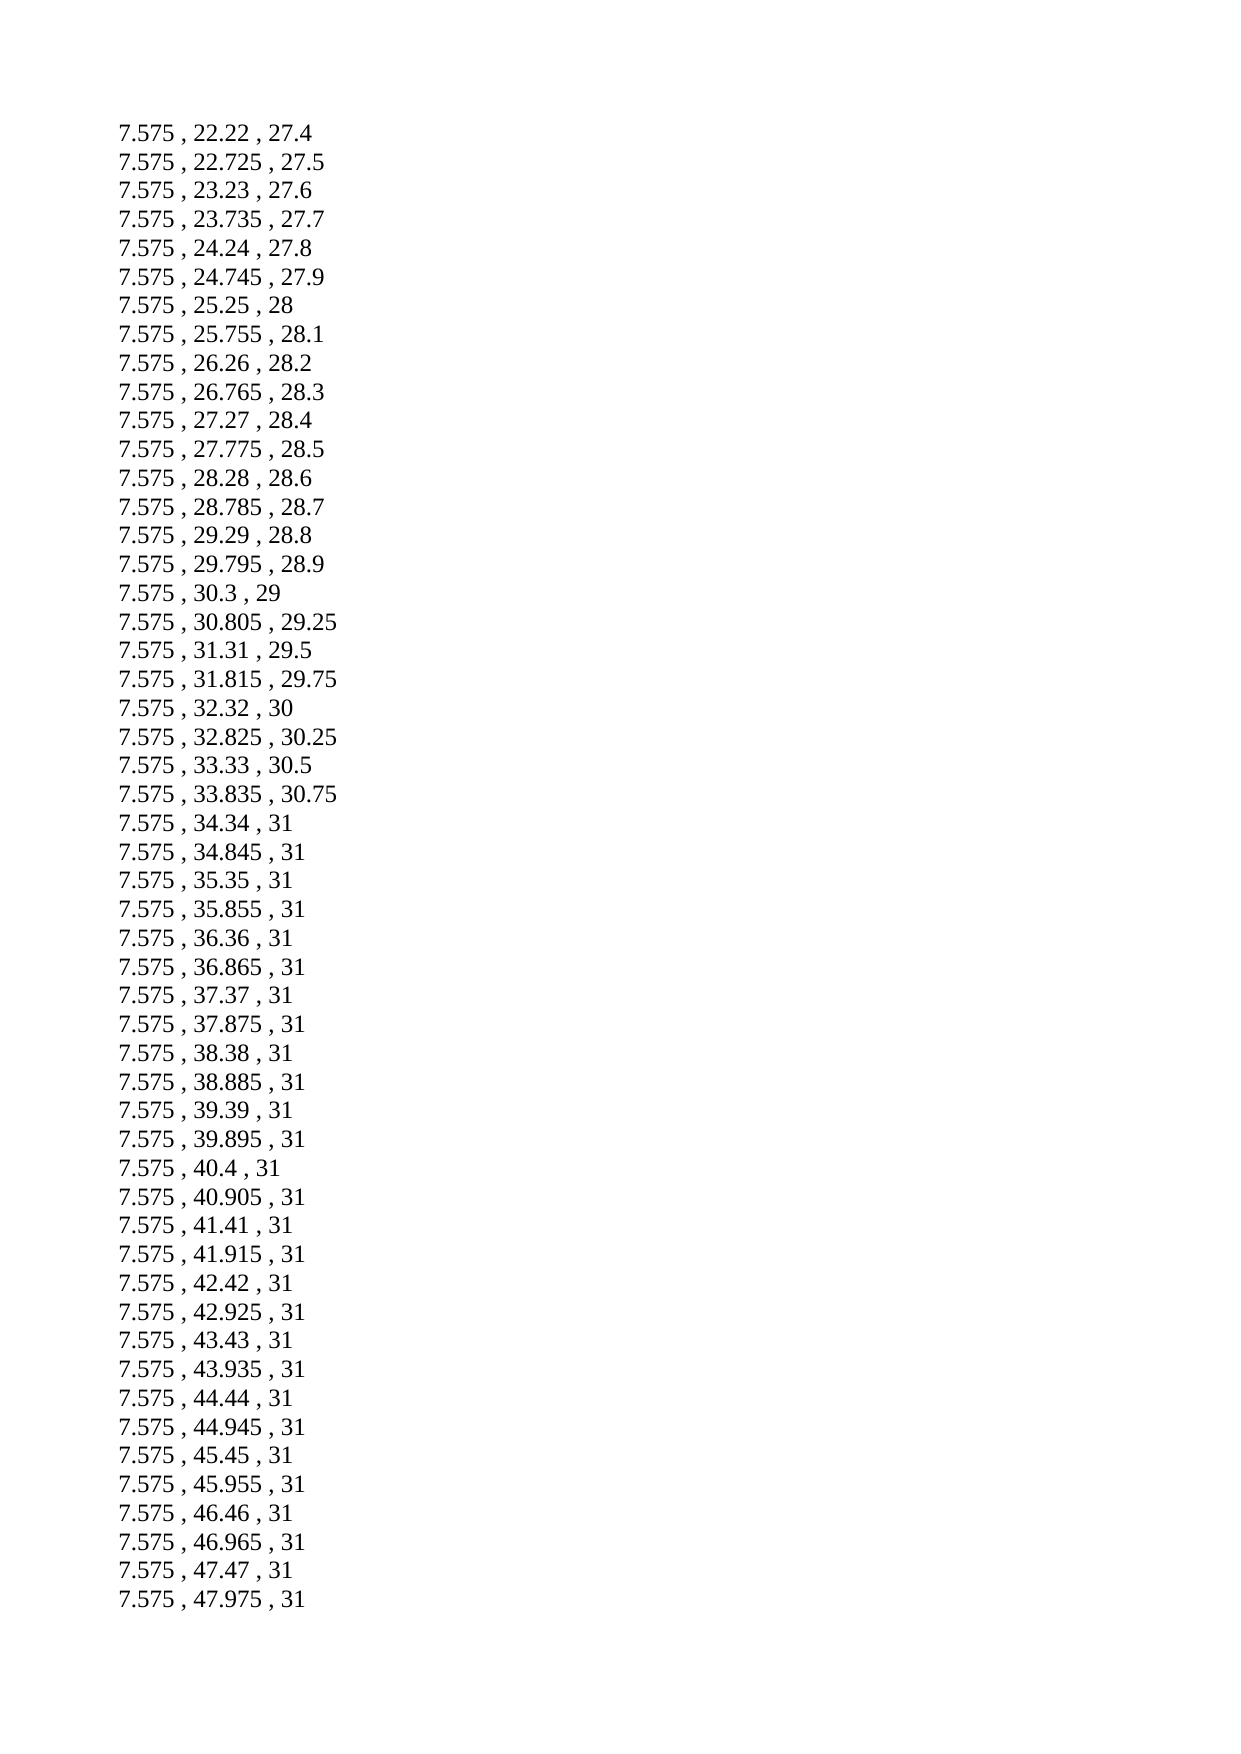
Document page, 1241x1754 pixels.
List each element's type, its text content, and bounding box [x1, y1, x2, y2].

text 7.575 , 42.925 , 31 [118, 1297, 1122, 1326]
text 7.575 , 29.795 , 28.9 [118, 549, 1122, 578]
text 7.575 , 31.815 , 29.75 [118, 664, 1122, 693]
text 7.575 , 39.895 , 31 [118, 1124, 1122, 1153]
text 7.575 , 46.965 , 31 [118, 1527, 1122, 1556]
text 7.575 , 39.39 , 31 [118, 1096, 1122, 1124]
text 7.575 , 35.855 , 31 [118, 894, 1122, 923]
text 7.575 , 27.775 , 28.5 [118, 434, 1122, 463]
text 7.575 , 29.29 , 28.8 [118, 521, 1122, 549]
text 7.575 , 28.785 , 28.7 [118, 492, 1122, 521]
text 7.575 , 22.22 , 27.4 [118, 118, 1122, 147]
text 7.575 , 34.845 , 31 [118, 837, 1122, 866]
text 7.575 , 25.25 , 28 [118, 291, 1122, 319]
text 7.575 , 30.805 , 29.25 [118, 607, 1122, 636]
text 7.575 , 28.28 , 28.6 [118, 463, 1122, 492]
text 7.575 , 31.31 , 29.5 [118, 636, 1122, 664]
text 7.575 , 46.46 , 31 [118, 1498, 1122, 1527]
text 7.575 , 26.765 , 28.3 [118, 377, 1122, 406]
text 7.575 , 35.35 , 31 [118, 866, 1122, 894]
text 7.575 , 43.43 , 31 [118, 1326, 1122, 1354]
text 7.575 , 45.45 , 31 [118, 1441, 1122, 1469]
text 7.575 , 36.36 , 31 [118, 923, 1122, 952]
text 7.575 , 38.38 , 31 [118, 1038, 1122, 1067]
text 7.575 , 37.37 , 31 [118, 981, 1122, 1009]
text 7.575 , 41.41 , 31 [118, 1211, 1122, 1239]
text 7.575 , 27.27 , 28.4 [118, 406, 1122, 434]
text 7.575 , 47.47 , 31 [118, 1556, 1122, 1584]
text 7.575 , 33.835 , 30.75 [118, 779, 1122, 808]
text 7.575 , 22.725 , 27.5 [118, 147, 1122, 176]
text 7.575 , 47.975 , 31 [118, 1584, 1122, 1613]
text 7.575 , 34.34 , 31 [118, 808, 1122, 837]
text 7.575 , 41.915 , 31 [118, 1239, 1122, 1268]
text 7.575 , 38.885 , 31 [118, 1067, 1122, 1096]
text 7.575 , 32.32 , 30 [118, 693, 1122, 722]
text 7.575 , 23.23 , 27.6 [118, 176, 1122, 204]
text 7.575 , 44.945 , 31 [118, 1412, 1122, 1441]
text 7.575 , 33.33 , 30.5 [118, 751, 1122, 779]
text 7.575 , 40.4 , 31 [118, 1153, 1122, 1182]
text 7.575 , 30.3 , 29 [118, 578, 1122, 607]
text 7.575 , 36.865 , 31 [118, 952, 1122, 981]
text 7.575 , 40.905 , 31 [118, 1182, 1122, 1211]
text 7.575 , 43.935 , 31 [118, 1354, 1122, 1383]
text 7.575 , 26.26 , 28.2 [118, 348, 1122, 377]
text 7.575 , 23.735 , 27.7 [118, 204, 1122, 233]
text 7.575 , 44.44 , 31 [118, 1383, 1122, 1412]
text 7.575 , 42.42 , 31 [118, 1268, 1122, 1297]
text 7.575 , 25.755 , 28.1 [118, 319, 1122, 348]
text 7.575 , 24.24 , 27.8 [118, 233, 1122, 262]
text 7.575 , 32.825 , 30.25 [118, 722, 1122, 751]
text 7.575 , 45.955 , 31 [118, 1469, 1122, 1498]
text 7.575 , 37.875 , 31 [118, 1009, 1122, 1038]
text 7.575 , 24.745 , 27.9 [118, 262, 1122, 291]
